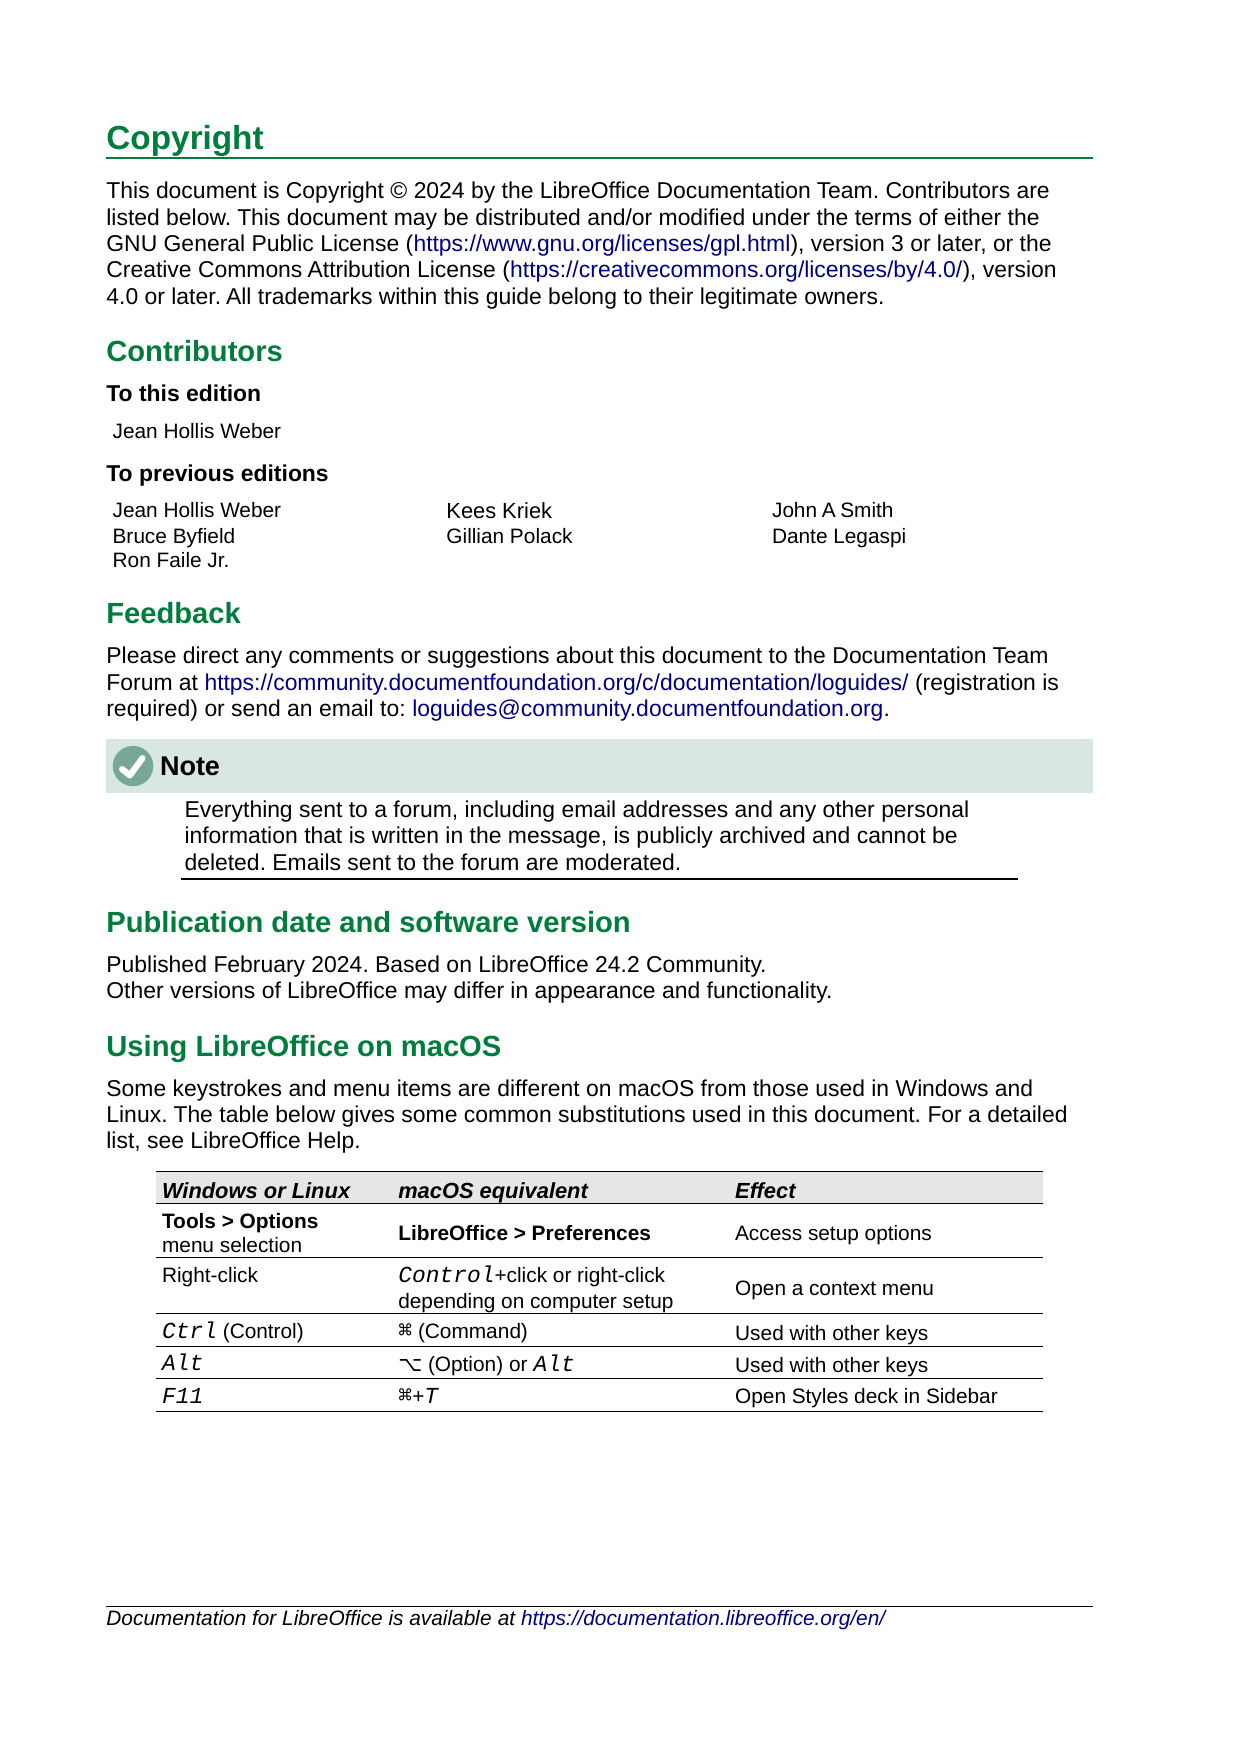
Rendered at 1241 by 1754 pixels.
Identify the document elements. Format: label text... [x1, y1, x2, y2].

table_cell [766, 548, 1093, 571]
table_header [440, 419, 766, 448]
table_cell Right-click [156, 1258, 392, 1313]
table_header Jean Hollis Weber [106, 498, 440, 523]
subtitle Copyright [106, 118, 1093, 157]
text To previous editions [106, 459, 1093, 486]
table_cell Ctrl (Control) [156, 1314, 392, 1346]
text Some keystrokes and menu items are different on macOS from those used in Windows and Linux. The table below gives some common substitutions used in this document. For a detailed list, see LibreOffice Help. [106, 1075, 1093, 1154]
table_cell Ron Faile Jr. [106, 548, 440, 571]
table_cell Used with other keys [729, 1347, 1043, 1378]
subtitle Publication date and software version [106, 905, 1093, 938]
table_cell ⌘+T [392, 1379, 729, 1411]
table_header [766, 419, 1093, 448]
table_cell [440, 548, 766, 571]
subtitle Note [106, 739, 1093, 793]
table_cell Dante Legaspi [766, 524, 1093, 547]
table_cell ⌘ (Command) [392, 1314, 729, 1346]
text Please direct any comments or suggestions about this document to the Documentation Team Forum at https://community.documentfoundation.org/c/documentation/loguides/ (registration is required) or send an email to: loguides@community.documentfoundation.org. [106, 642, 1093, 722]
table_cell Used with other keys [729, 1314, 1043, 1346]
table_cell LibreOffice > Preferences [392, 1204, 729, 1257]
table_header macOS equivalent [392, 1172, 729, 1203]
table_cell Tools > Options menu selection [156, 1204, 392, 1257]
table_header Jean Hollis Weber [106, 419, 440, 448]
table_cell Access setup options [729, 1204, 1043, 1257]
text Everything sent to a forum, including email addresses and any other personal information that is written in the message, is publicly archived and cannot be deleted. Emails sent to the forum are moderated. [181, 793, 1018, 878]
table_cell Control+click or right-click depending on computer setup [392, 1258, 729, 1313]
table_cell F11 [156, 1379, 392, 1411]
table_cell Alt [156, 1347, 392, 1378]
subtitle Using LibreOffice on macOS [106, 1029, 1093, 1062]
table_cell ⌥ (Option) or Alt [392, 1347, 729, 1378]
table_header Windows or Linux [156, 1172, 392, 1203]
text Published February 2024. Based on LibreOffice 24.2 Community. Other versions of LibreOffice may differ in appearance and functionality. [106, 951, 1093, 1004]
table_cell Bruce Byfield [106, 524, 440, 547]
table_cell Gillian Polack [440, 524, 766, 547]
text To this edition [106, 380, 1093, 407]
table_header Kees Kriek [440, 498, 766, 523]
subtitle Feedback [106, 596, 1093, 630]
table_cell Open a context menu [729, 1258, 1043, 1313]
text This document is Copyright © 2024 by the LibreOffice Documentation Team. Contributors are listed below. This document may be distributed and/or modified under the terms of either the GNU General Public License (https://www.gnu.org/licenses/gpl.html), version 3 or later, or the Creative Commons Attribution License (https://creativecommons.org/licenses/by/4.0/), version 4.0 or later. All trademarks within this guide belong to their legitimate owners. [106, 177, 1093, 309]
subtitle Contributors [106, 334, 1093, 368]
table_header John A Smith [766, 498, 1093, 523]
table_cell Open Styles deck in Sidebar [729, 1379, 1043, 1411]
table_header Effect [729, 1172, 1043, 1203]
